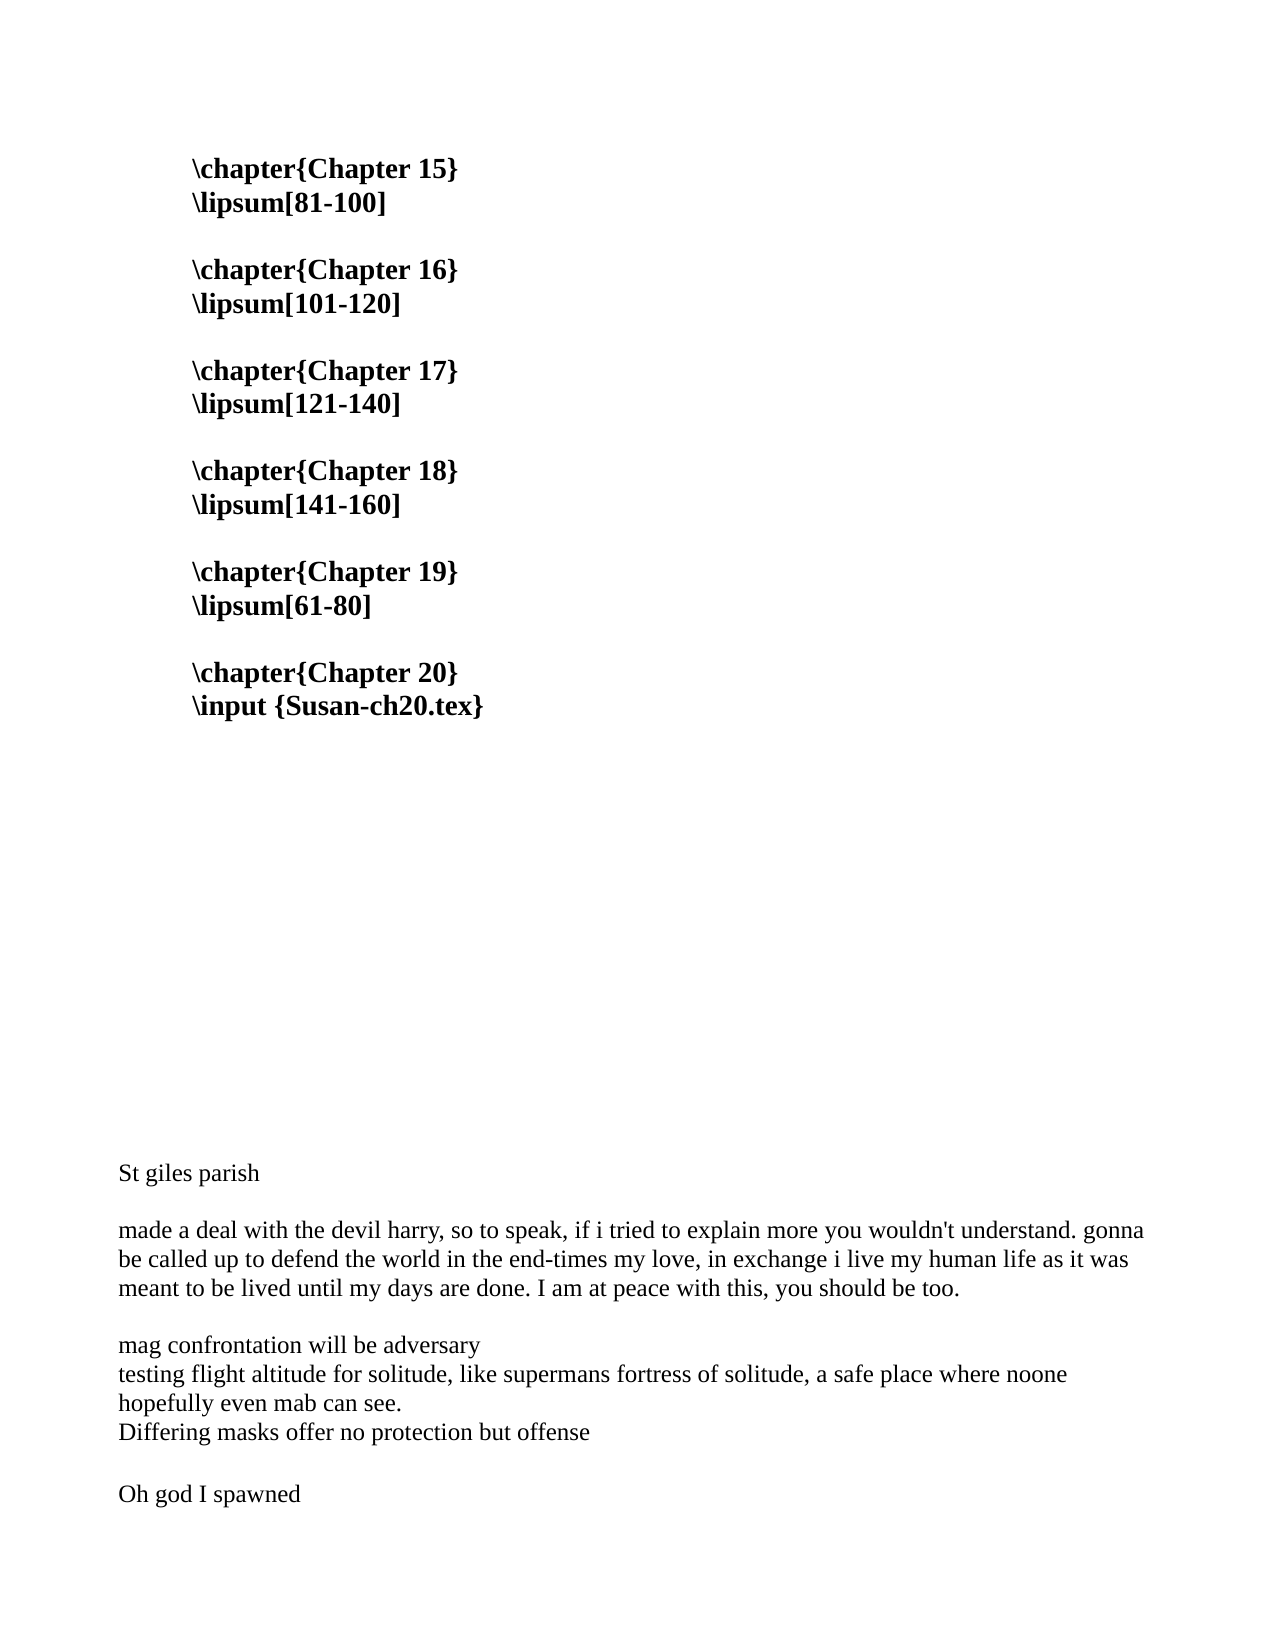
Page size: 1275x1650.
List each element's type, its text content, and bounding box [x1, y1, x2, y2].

text \input {Susan-ch20.tex} [118, 688, 1157, 722]
text \lipsum[121-140] [118, 386, 1157, 420]
text Differing masks offer no protection but offense [118, 1417, 1157, 1445]
text \lipsum[61-80] [118, 588, 1157, 621]
text testing flight altitude for solitude, like supermans fortress of solitude, a safe place where noone hopefully even mab can see. [118, 1359, 1157, 1417]
text \chapter{Chapter 18} [118, 453, 1157, 487]
text \chapter{Chapter 17} [118, 353, 1157, 386]
text \chapter{Chapter 20} [118, 655, 1157, 688]
text Oh god I spawned [118, 1479, 1157, 1508]
text made a deal with the devil harry, so to speak, if i tried to explain more you wouldn't understand. gonna be called up to defend the world in the end-times my love, in exchange i live my human life as it was meant to be lived until my days are done. I am at peace with this, you should be too. [118, 1215, 1157, 1302]
text \lipsum[101-120] [118, 286, 1157, 319]
text St giles parish [118, 1158, 1157, 1187]
text \lipsum[81-100] [118, 185, 1157, 219]
text \lipsum[141-160] [118, 487, 1157, 521]
text \chapter{Chapter 19} [118, 554, 1157, 588]
text \chapter{Chapter 16} [118, 252, 1157, 286]
text \chapter{Chapter 15} [118, 152, 1157, 185]
text mag confrontation will be adversary [118, 1330, 1157, 1359]
